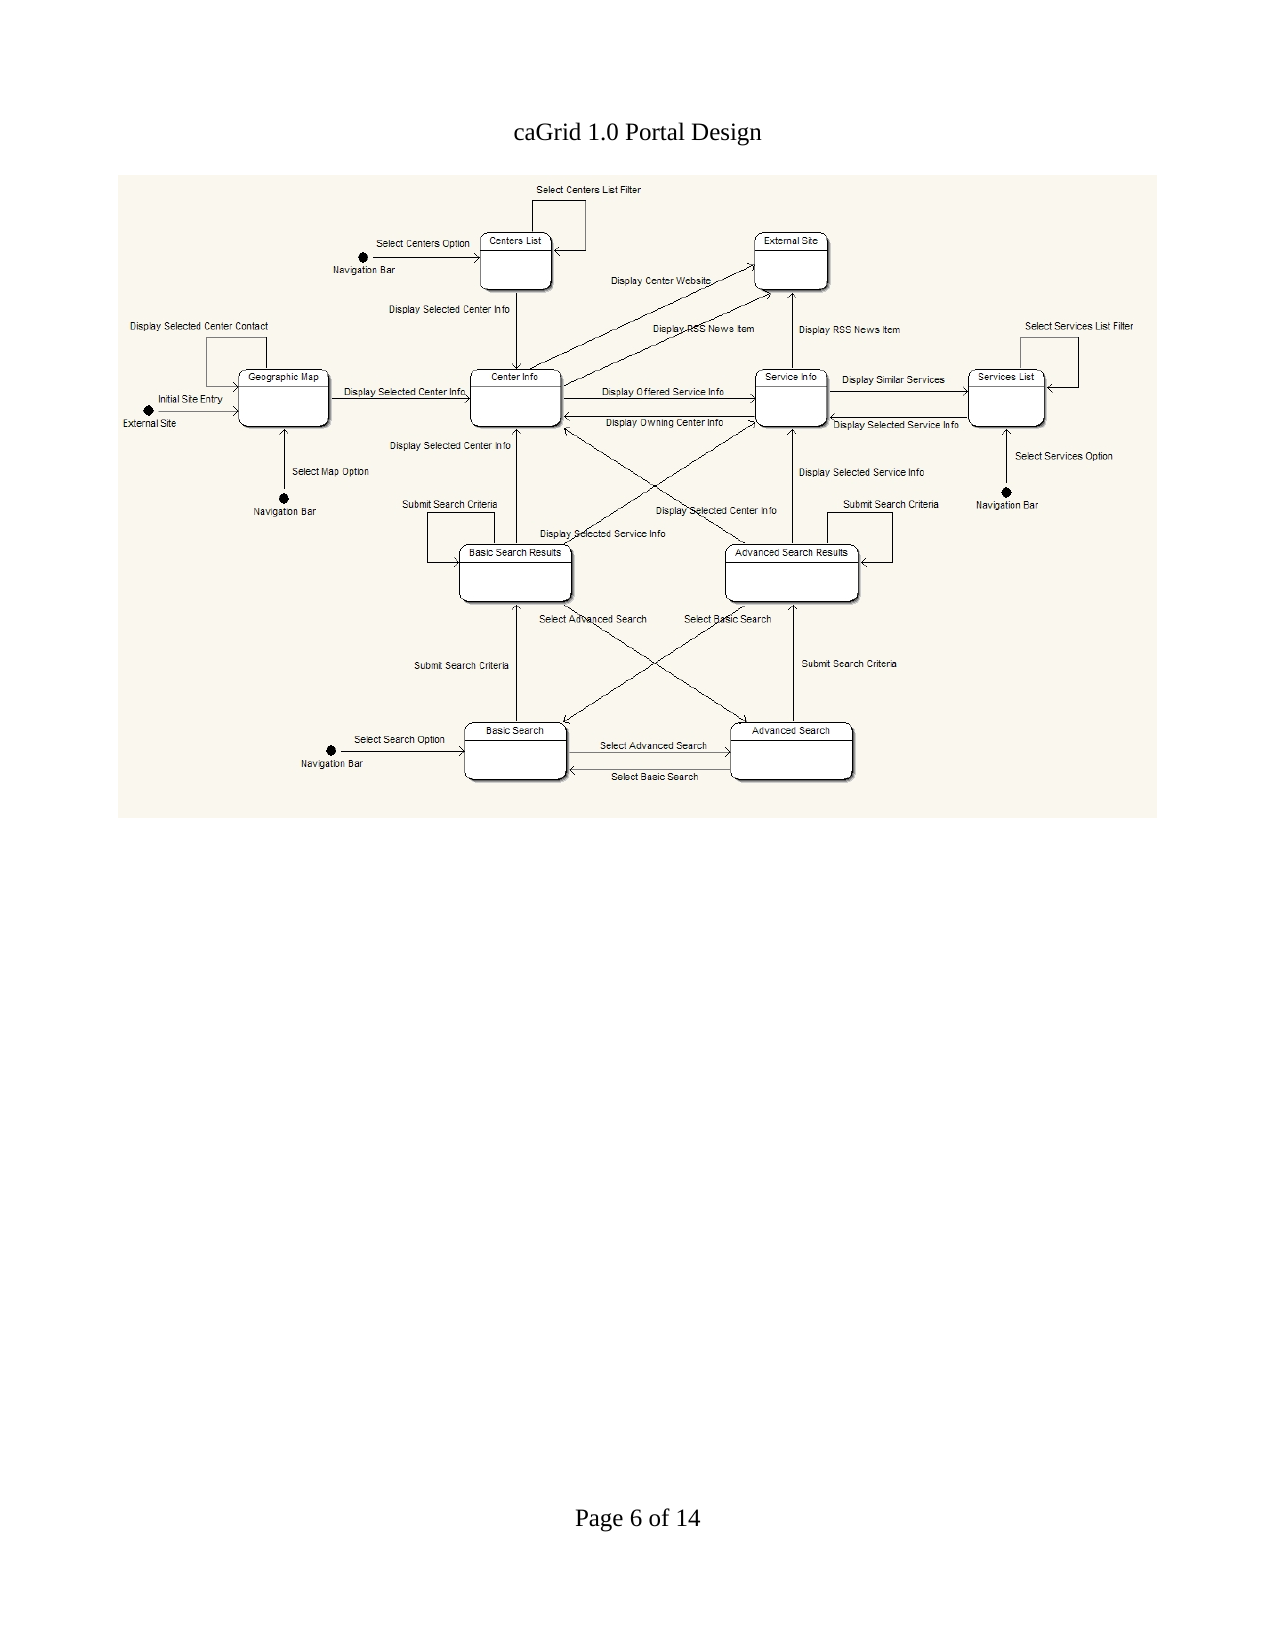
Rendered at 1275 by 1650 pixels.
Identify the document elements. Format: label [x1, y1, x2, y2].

picture [118, 175, 1157, 818]
